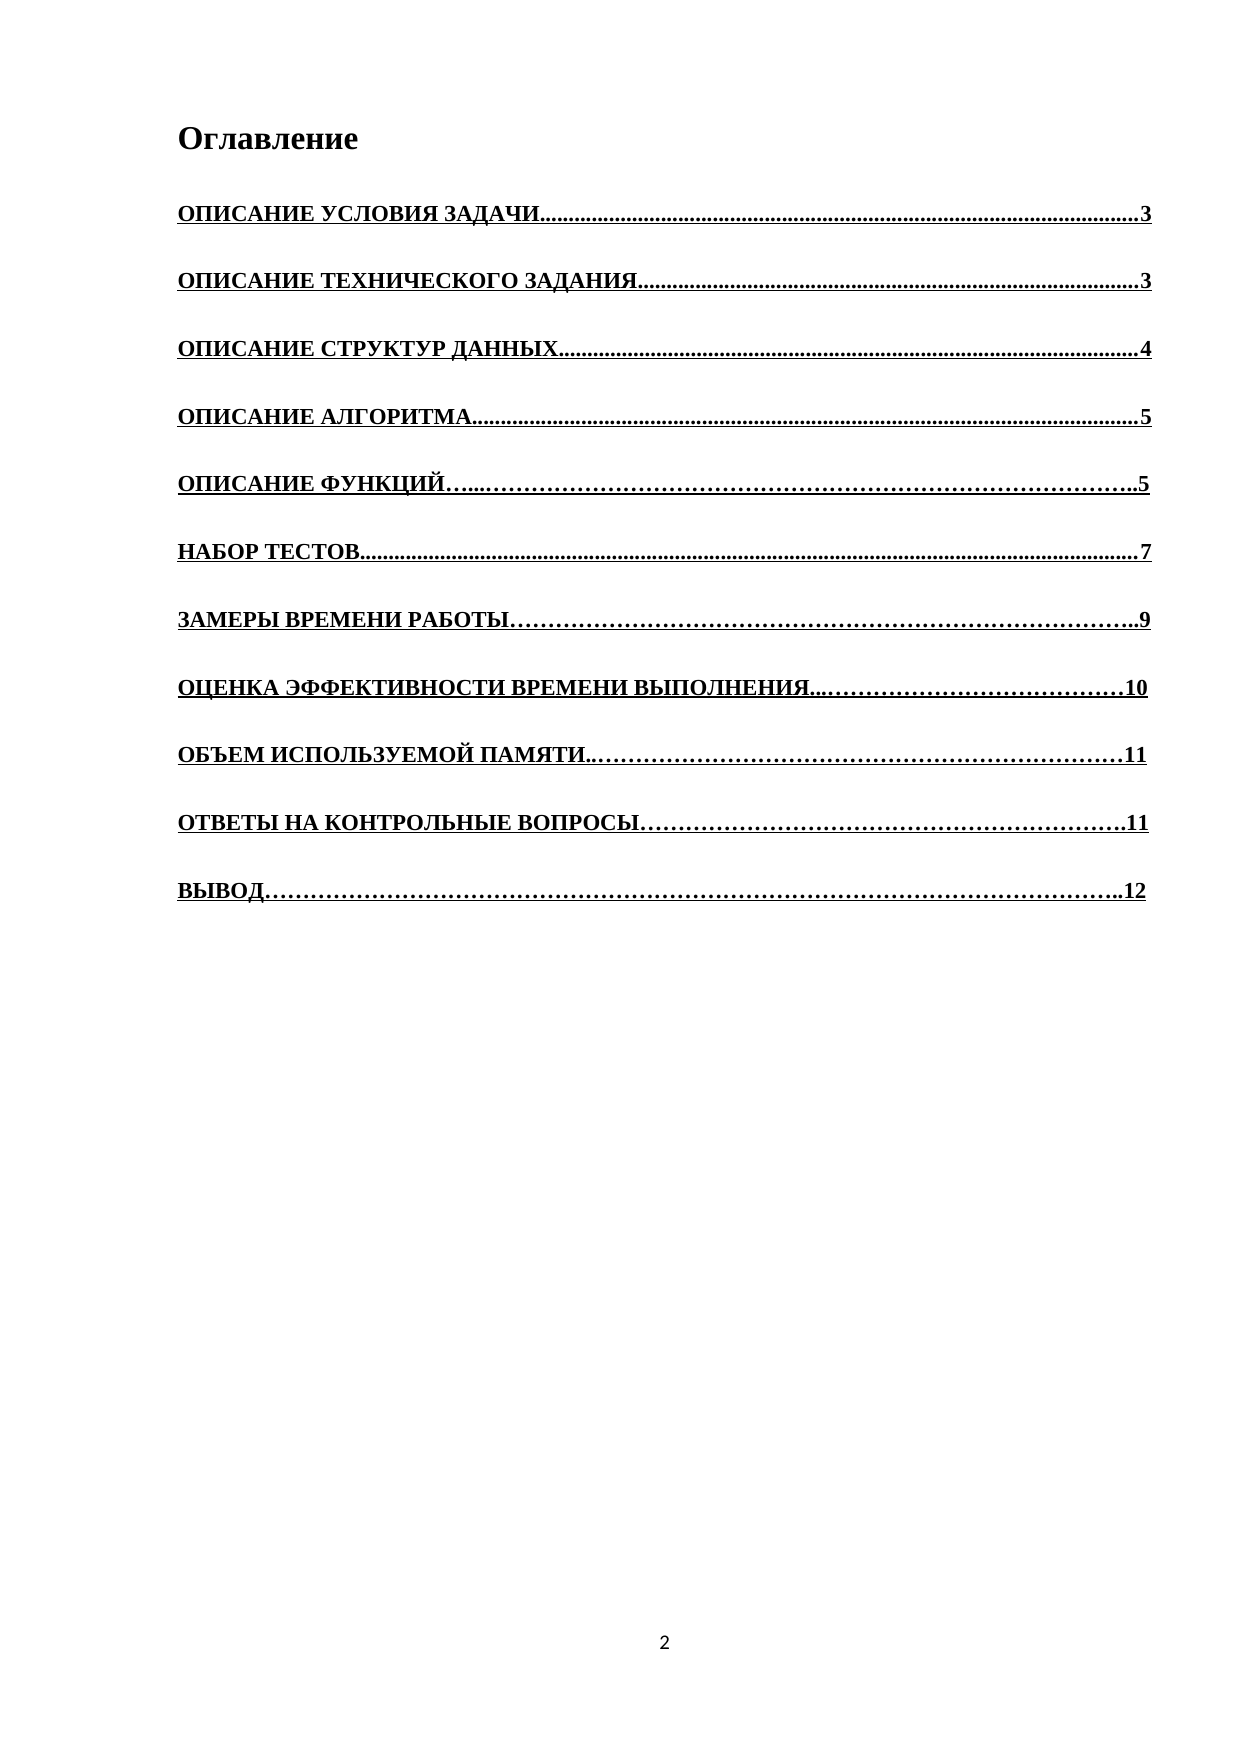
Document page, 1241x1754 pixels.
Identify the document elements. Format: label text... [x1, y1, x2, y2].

text Набор тестов 7 [177, 538, 1152, 561]
subtitle Оглавление [177, 118, 1152, 156]
text Описание функций…...…………………………………………………………………………..5 [177, 471, 1152, 497]
text Вывод…………………………………………………………………………………………………..12 [177, 877, 1152, 903]
text Оценка эффективности ВРЕМЕНИ ВЫПОЛНЕНИЯ...…………………………………10 [177, 674, 1152, 700]
text Описание условия задачи 3 [177, 200, 1152, 223]
text ОБЪЕМ ИСПОЛЬЗУЕМОЙ ПАМЯТИ..……………………………………………………………11 [177, 741, 1152, 768]
text Ответы на контрольные вопросы……………………………………………………….11 [177, 809, 1152, 835]
text ЗАМЕРЫ ВРЕМЕни работы………………………………………………………………………..9 [177, 606, 1152, 632]
text Описание структур данных 4 [177, 335, 1152, 358]
text Описание технического задания 3 [177, 267, 1152, 290]
text Описание алгоритма 5 [177, 403, 1152, 426]
